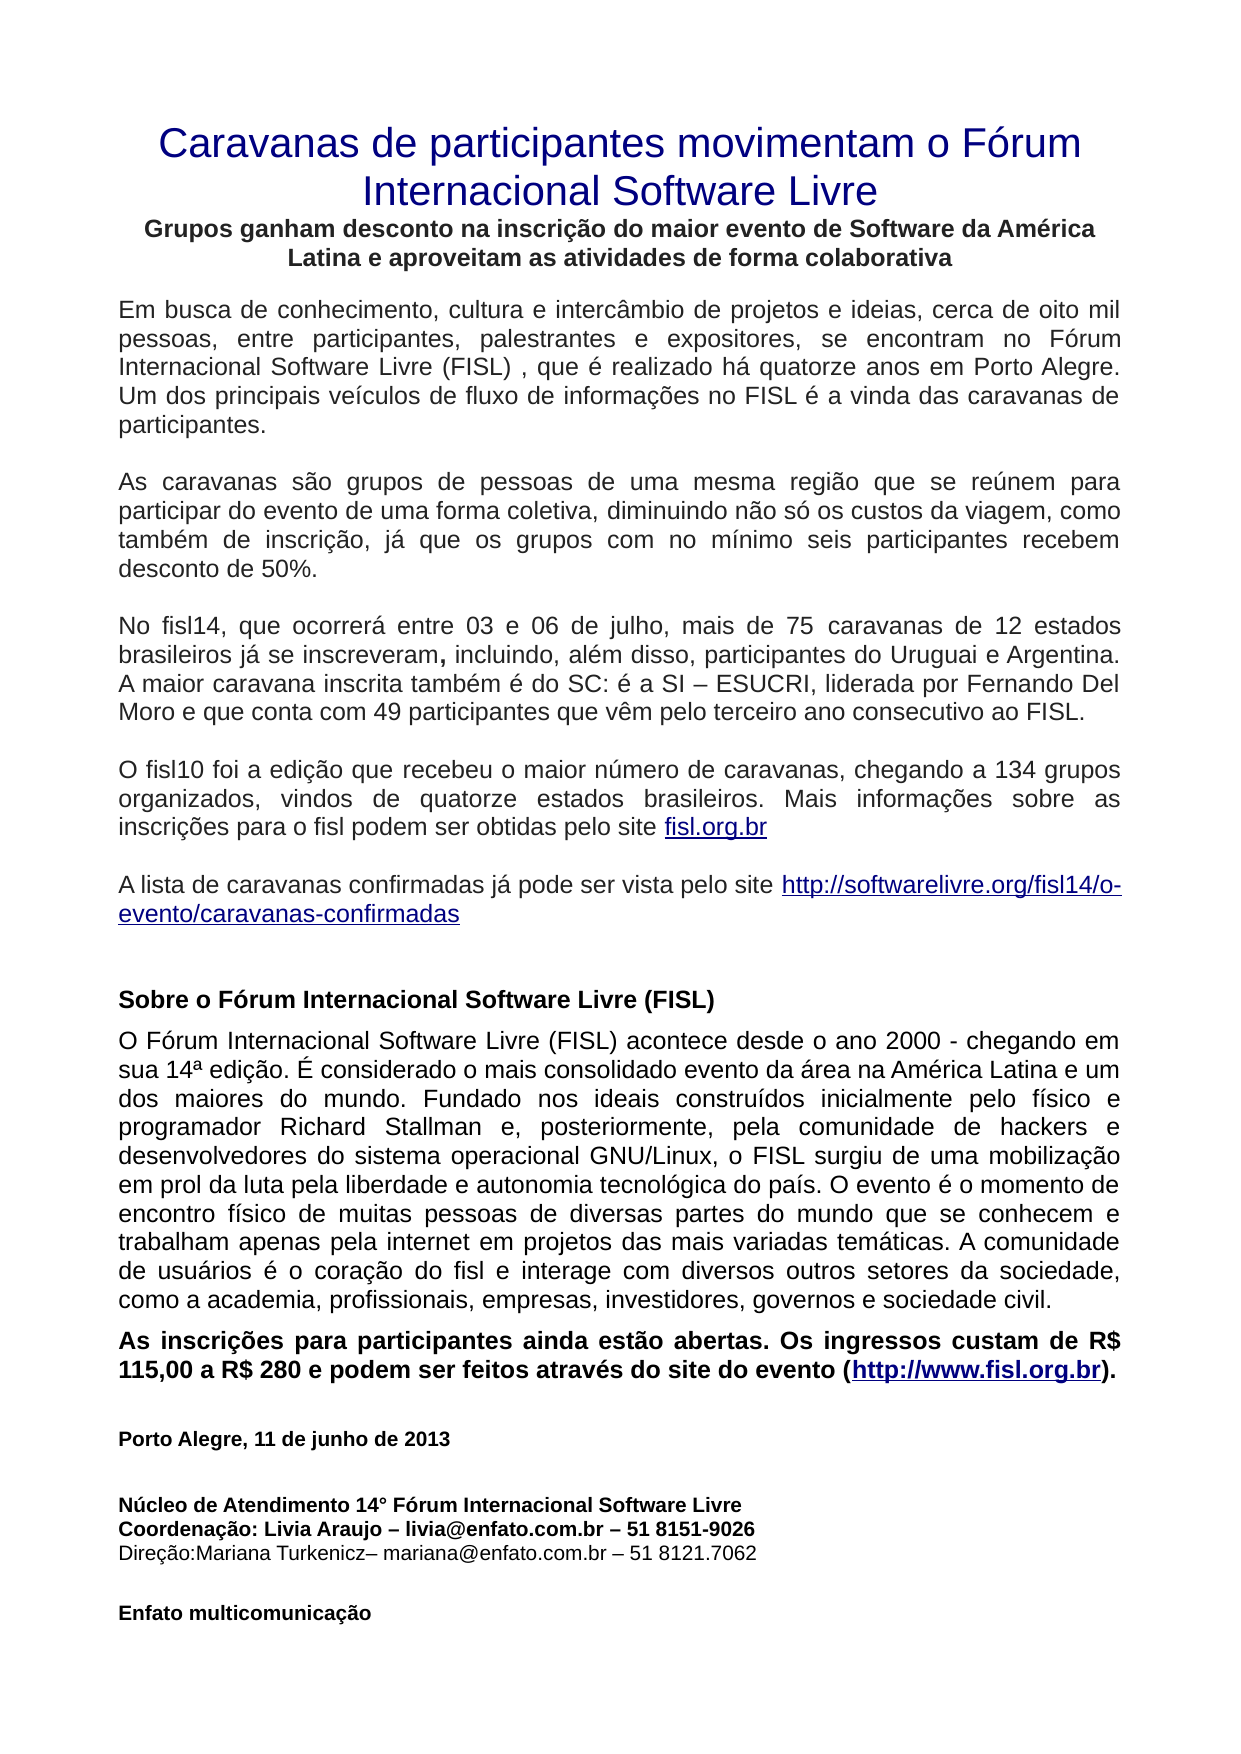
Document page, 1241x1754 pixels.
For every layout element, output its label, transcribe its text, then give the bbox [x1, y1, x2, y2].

text Enfato multicomunicação [118, 1601, 1122, 1625]
text Porto Alegre, 11 de junho de 2013 [118, 1427, 1122, 1451]
text Em busca de conhecimento, cultura e intercâmbio de projetos e ideias, cerca de oito mil pessoas, entre participantes, palestrantes e expositores, se encontram no Fórum Internacional Software Livre (FISL) , que é realizado há quatorze anos em Porto Alegre. Um dos principais veículos de fluxo de informações no FISL é a vinda das caravanas de participantes. [118, 295, 1122, 438]
text Sobre o Fórum Internacional Software Livre (FISL) [118, 985, 1122, 1013]
text Núcleo de Atendimento 14° Fórum Internacional Software Livre Coordenação: Livia Araujo – livia@enfato.com.br – 51 8151-9026 Direção:Mariana Turkenicz– mariana@enfato.com.br – 51 8121.7062 [118, 1492, 1122, 1588]
text Caravanas de participantes movimentam o Fórum Internacional Software Livre [118, 118, 1122, 214]
text As caravanas são grupos de pessoas de uma mesma região que se reúnem para participar do evento de uma forma coletiva, diminuindo não só os custos da viagem, como também de inscrição, já que os grupos com no mínimo seis participantes recebem desconto de 50%. [118, 467, 1122, 582]
text A lista de caravanas confirmadas já pode ser vista pelo site http://softwarelivre.org/fisl14/o-evento/caravanas-confirmadas [118, 870, 1122, 927]
text O Fórum Internacional Software Livre (FISL) acontece desde o ano 2000 - chegando em sua 14ª edição. É considerado o mais consolidado evento da área na América Latina e um dos maiores do mundo. Fundado nos ideais construídos inicialmente pelo físico e programador Richard Stallman e, posteriormente, pela comunidade de hackers e desenvolvedores do sistema operacional GNU/Linux, o FISL surgiu de uma mobilização em prol da luta pela liberdade e autonomia tecnológica do país. O evento é o momento de encontro físico de muitas pessoas de diversas partes do mundo que se conhecem e trabalham apenas pela internet em projetos das mais variadas temáticas. A comunidade de usuários é o coração do fisl e interage com diversos outros setores da sociedade, como a academia, profissionais, empresas, investidores, governos e sociedade civil. [118, 1026, 1122, 1313]
text Grupos ganham desconto na inscrição do maior evento de Software da América Latina e aproveitam as atividades de forma colaborativa [118, 214, 1122, 271]
text O fisl10 foi a edição que recebeu o maior número de caravanas, chegando a 134 grupos organizados, vindos de quatorze estados brasileiros. Mais informações sobre as inscrições para o fisl podem ser obtidas pelo site fisl.org.br [118, 755, 1122, 841]
text As inscrições para participantes ainda estão abertas. Os ingressos custam de R$ 115,00 a R$ 280 e podem ser feitos através do site do evento (http://www.fisl.org.br). [118, 1326, 1122, 1383]
text No fisl14, que ocorrerá entre 03 e 06 de julho, mais de 75 caravanas de 12 estados brasileiros já se inscreveram, incluindo, além disso, participantes do Uruguai e Argentina. A maior caravana inscrita também é do SC: é a SI – ESUCRI, liderada por Fernando Del Moro e que conta com 49 participantes que vêm pelo terceiro ano consecutivo ao FISL. [118, 611, 1122, 726]
